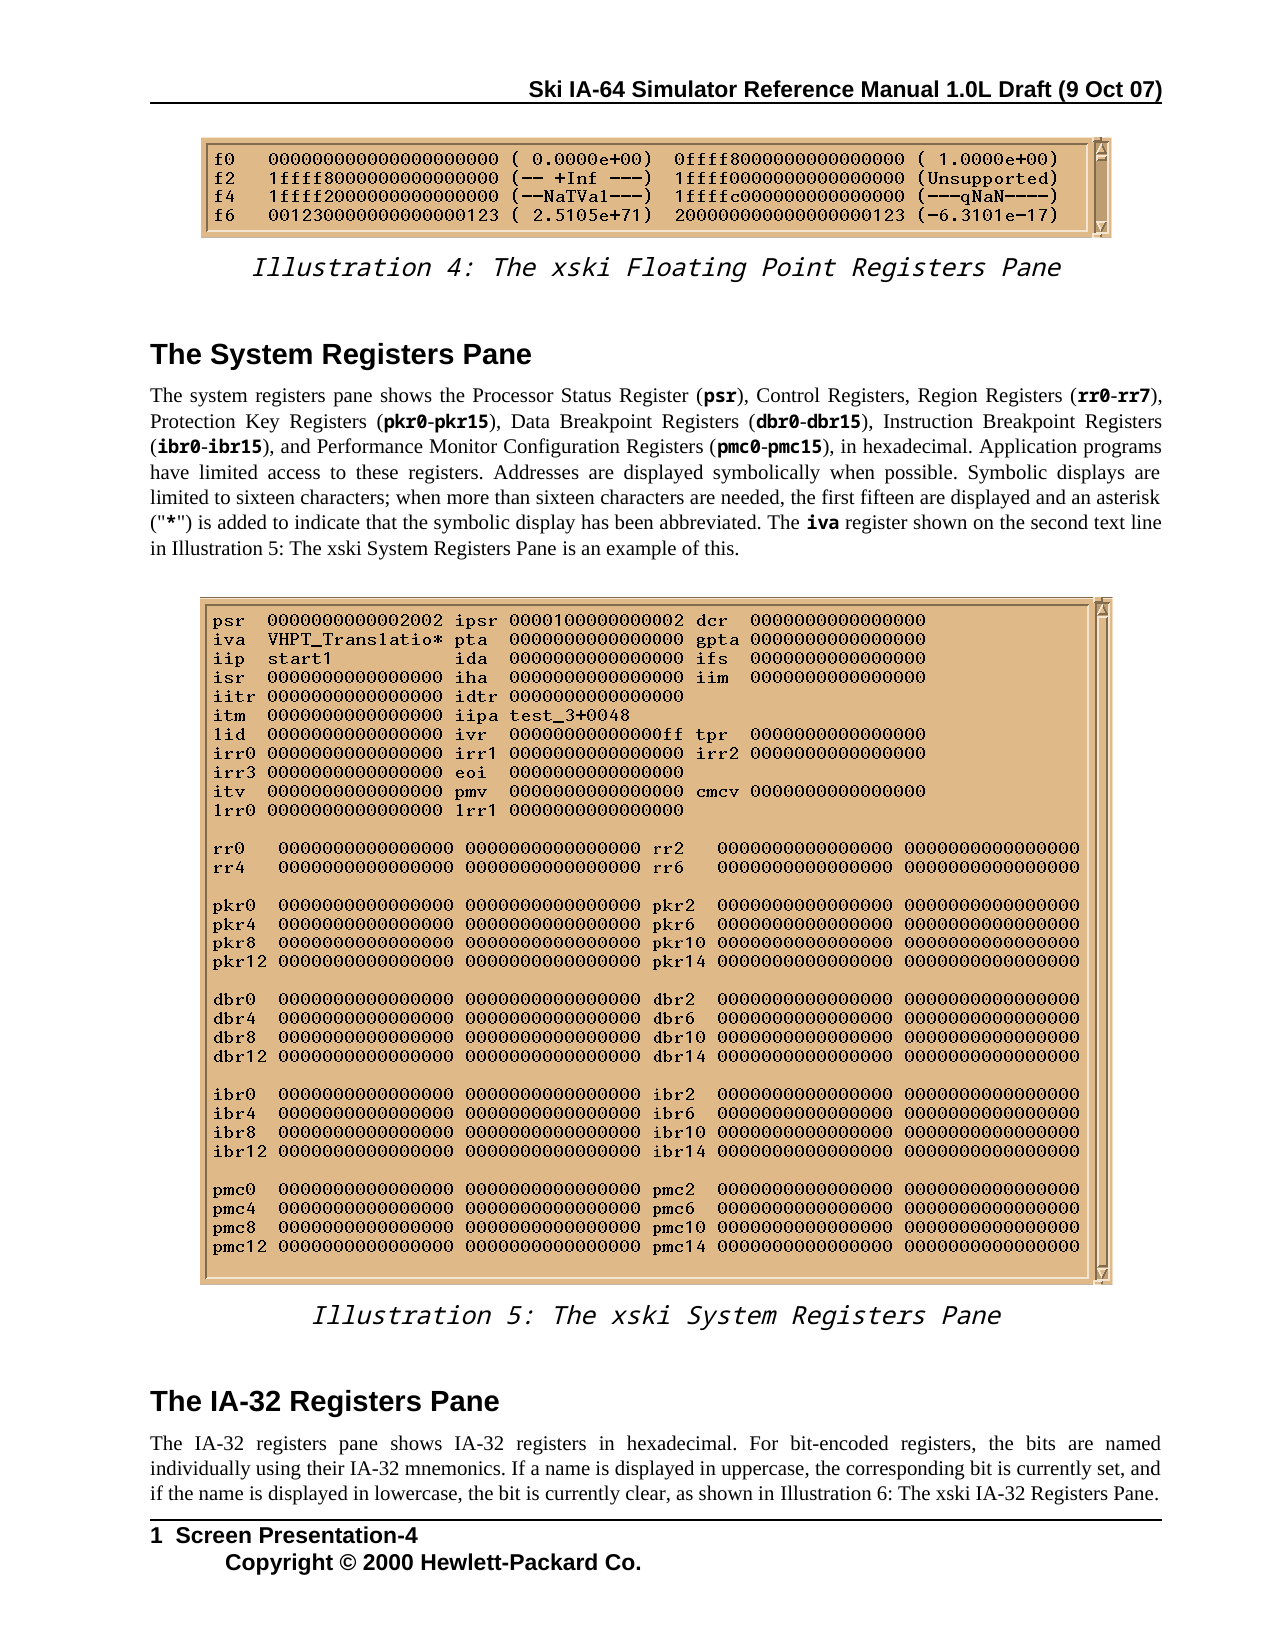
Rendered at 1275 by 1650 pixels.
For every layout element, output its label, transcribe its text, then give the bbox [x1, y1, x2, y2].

text The system registers pane shows the Processor Status Register (psr), Control Registers, Region Registers (rr0-rr7), Protection Key Registers (pkr0-pkr15), Data Breakpoint Registers (dbr0-dbr15), Instruction Breakpoint Registers (ibr0-ibr15), and Performance Monitor Configuration Registers (pmc0-pmc15), in hexadecimal. Application programs have limited access to these registers. Addresses are displayed symbolically when possible. Symbolic displays are limited to sixteen characters; when more than sixteen characters are needed, the first fifteen are displayed and an asterisk ("*") is added to indicate that the symbolic display has been abbreviated. The iva register shown on the second text line in Illustration 5: The xski System Registers Pane is an example of this. [150, 383, 1162, 560]
subtitle The System Registers Pane [150, 338, 1162, 370]
table_header [150, 572, 1162, 1360]
table_header [150, 113, 1162, 313]
subtitle The IA-32 Registers Pane [150, 1385, 1162, 1417]
text The IA-32 registers pane shows IA-32 registers in hexadecimal. For bit-encoded registers, the bits are named individually using their IA-32 mnemonics. If a name is displayed in uppercase, the corresponding bit is currently set, and if the name is displayed in lowercase, the bit is currently clear, as shown in Illustration 6: The xski IA-32 Registers Pane. [150, 1430, 1162, 1505]
